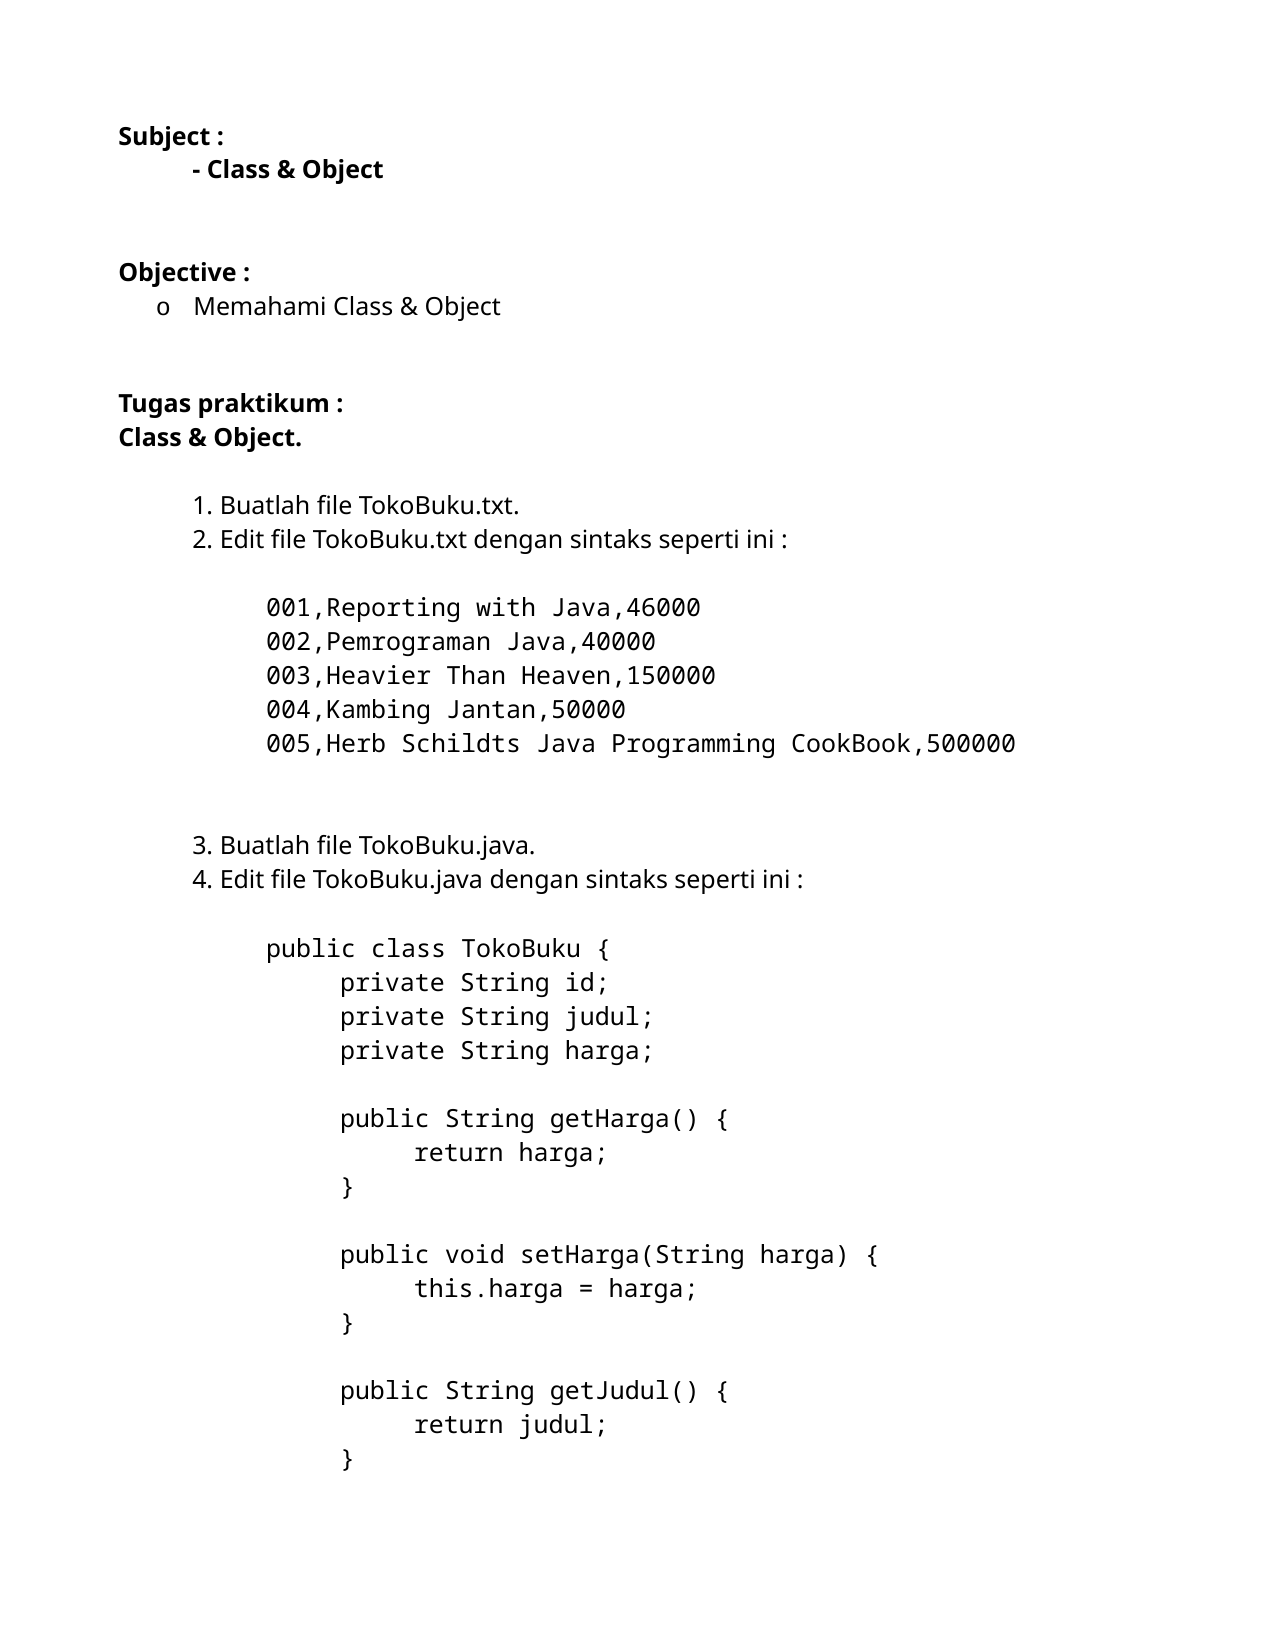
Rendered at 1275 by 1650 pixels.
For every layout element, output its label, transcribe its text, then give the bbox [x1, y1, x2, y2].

text return harga; [118, 1134, 1157, 1169]
text private String judul; [118, 998, 1157, 1032]
text public String getJudul() { [118, 1373, 1157, 1407]
text 003,Heavier Than Heaven,150000 [118, 658, 1157, 692]
text } [118, 1305, 1157, 1339]
text 004,Kambing Jantan,50000 [118, 692, 1157, 726]
subtitle Subject : [118, 118, 1157, 152]
text } [118, 1169, 1157, 1203]
text private String id; [118, 964, 1157, 998]
text Objective : [118, 254, 1157, 288]
text 3. Buatlah file TokoBuku.java. 4. Edit file TokoBuku.java dengan sintaks seperti ini : public class TokoBuku { [118, 760, 1157, 964]
text public void setHarga(String harga) { [118, 1237, 1157, 1271]
text 002,Pemrograman Java,40000 [118, 624, 1157, 658]
text return judul; [118, 1407, 1157, 1441]
list Memahami Class & Object [156, 288, 1157, 323]
text public String getHarga() { [118, 1101, 1157, 1134]
text Tugas praktikum : Class & Object. [118, 385, 1157, 453]
text this.harga = harga; [118, 1271, 1157, 1305]
text 1. Buatlah file TokoBuku.txt. [118, 453, 1157, 521]
subtitle - Class & Object [118, 152, 1157, 186]
text private String harga; [118, 1032, 1157, 1066]
text 005,Herb Schildts Java Programming CookBook,500000 [118, 726, 1157, 760]
text } [118, 1441, 1157, 1475]
text 2. Edit file TokoBuku.txt dengan sintaks seperti ini : 001,Reporting with Java,46000 [118, 521, 1157, 624]
